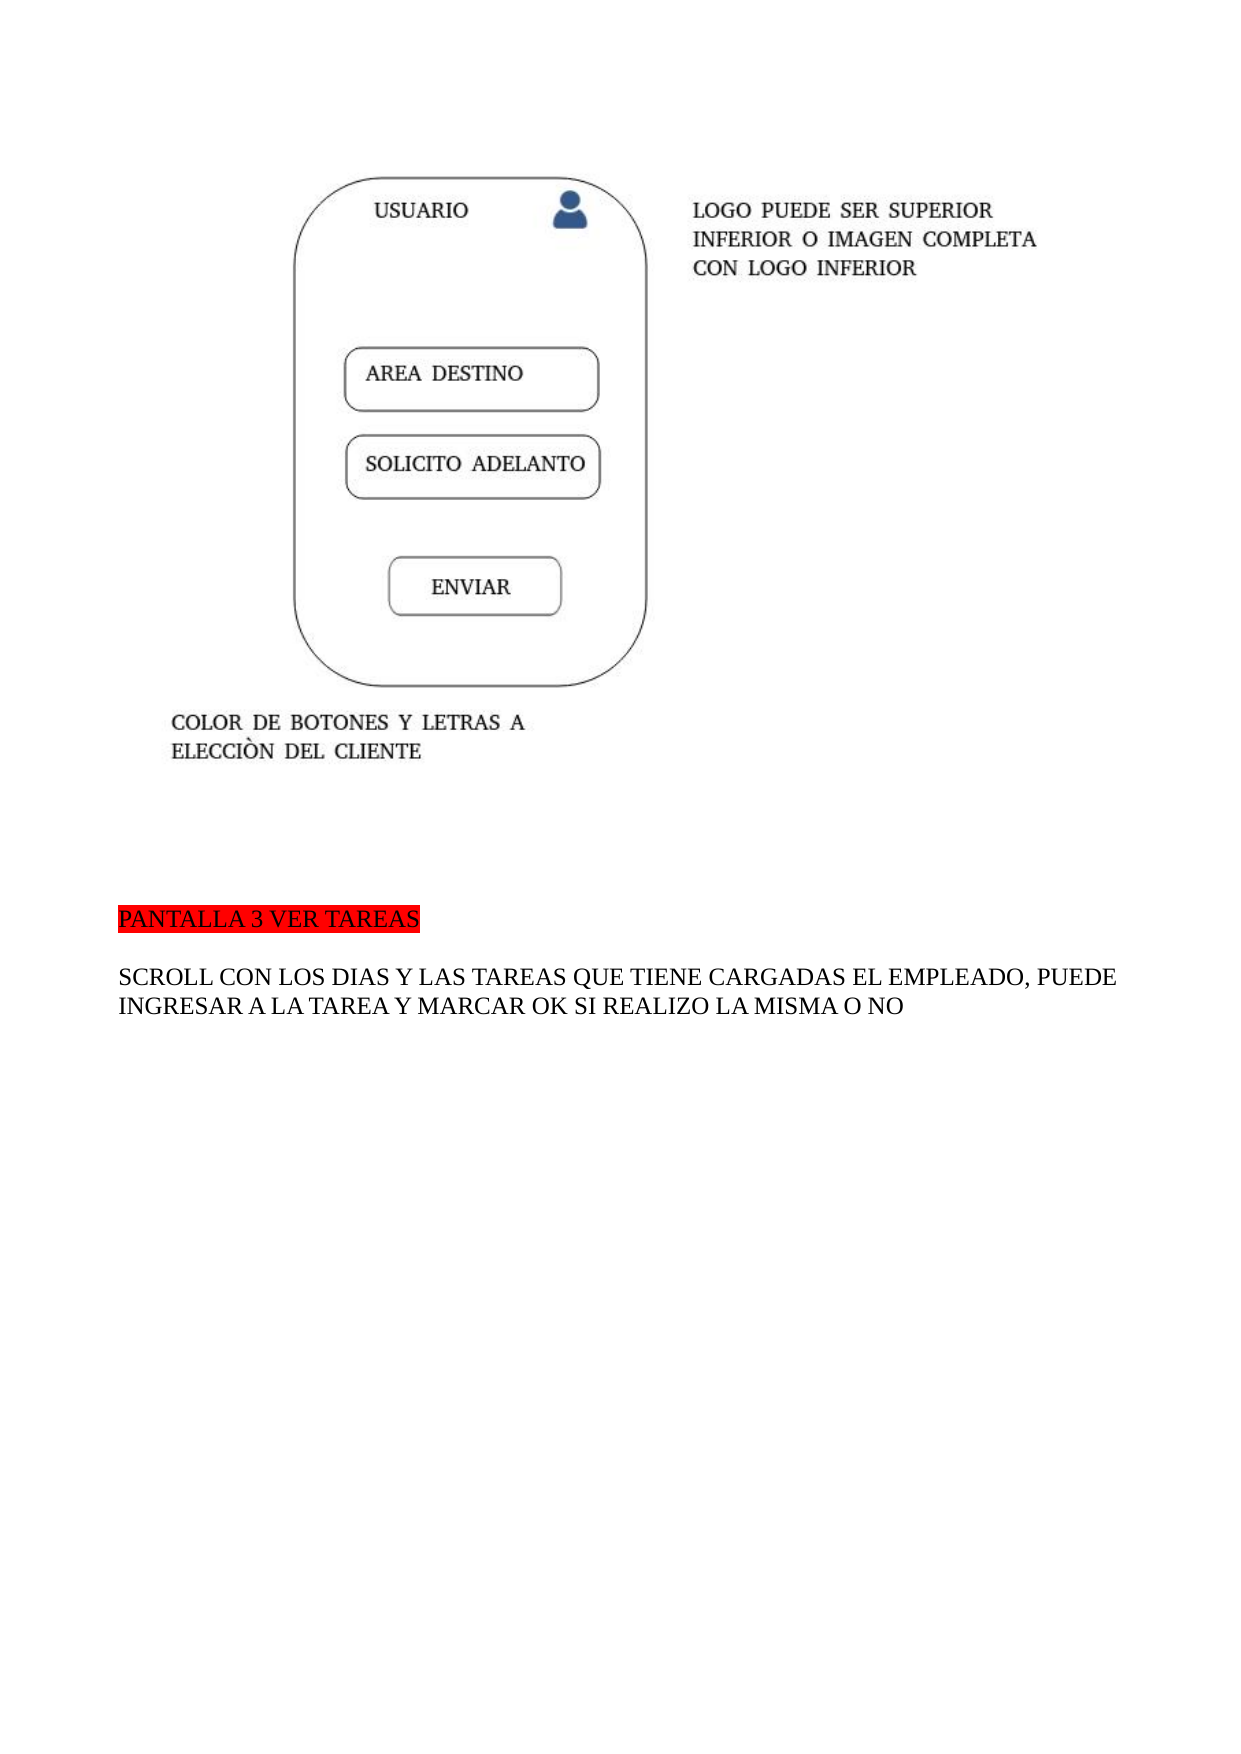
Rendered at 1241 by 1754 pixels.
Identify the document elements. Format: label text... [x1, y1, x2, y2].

text PANTALLA 3 VER TAREAS [118, 904, 1122, 933]
picture [118, 118, 1123, 819]
text SCROLL CON LOS DIAS Y LAS TAREAS QUE TIENE CARGADAS EL EMPLEADO, PUEDE INGRESAR A LA TAREA Y MARCAR OK SI REALIZO LA MISMA O NO [118, 962, 1122, 1019]
